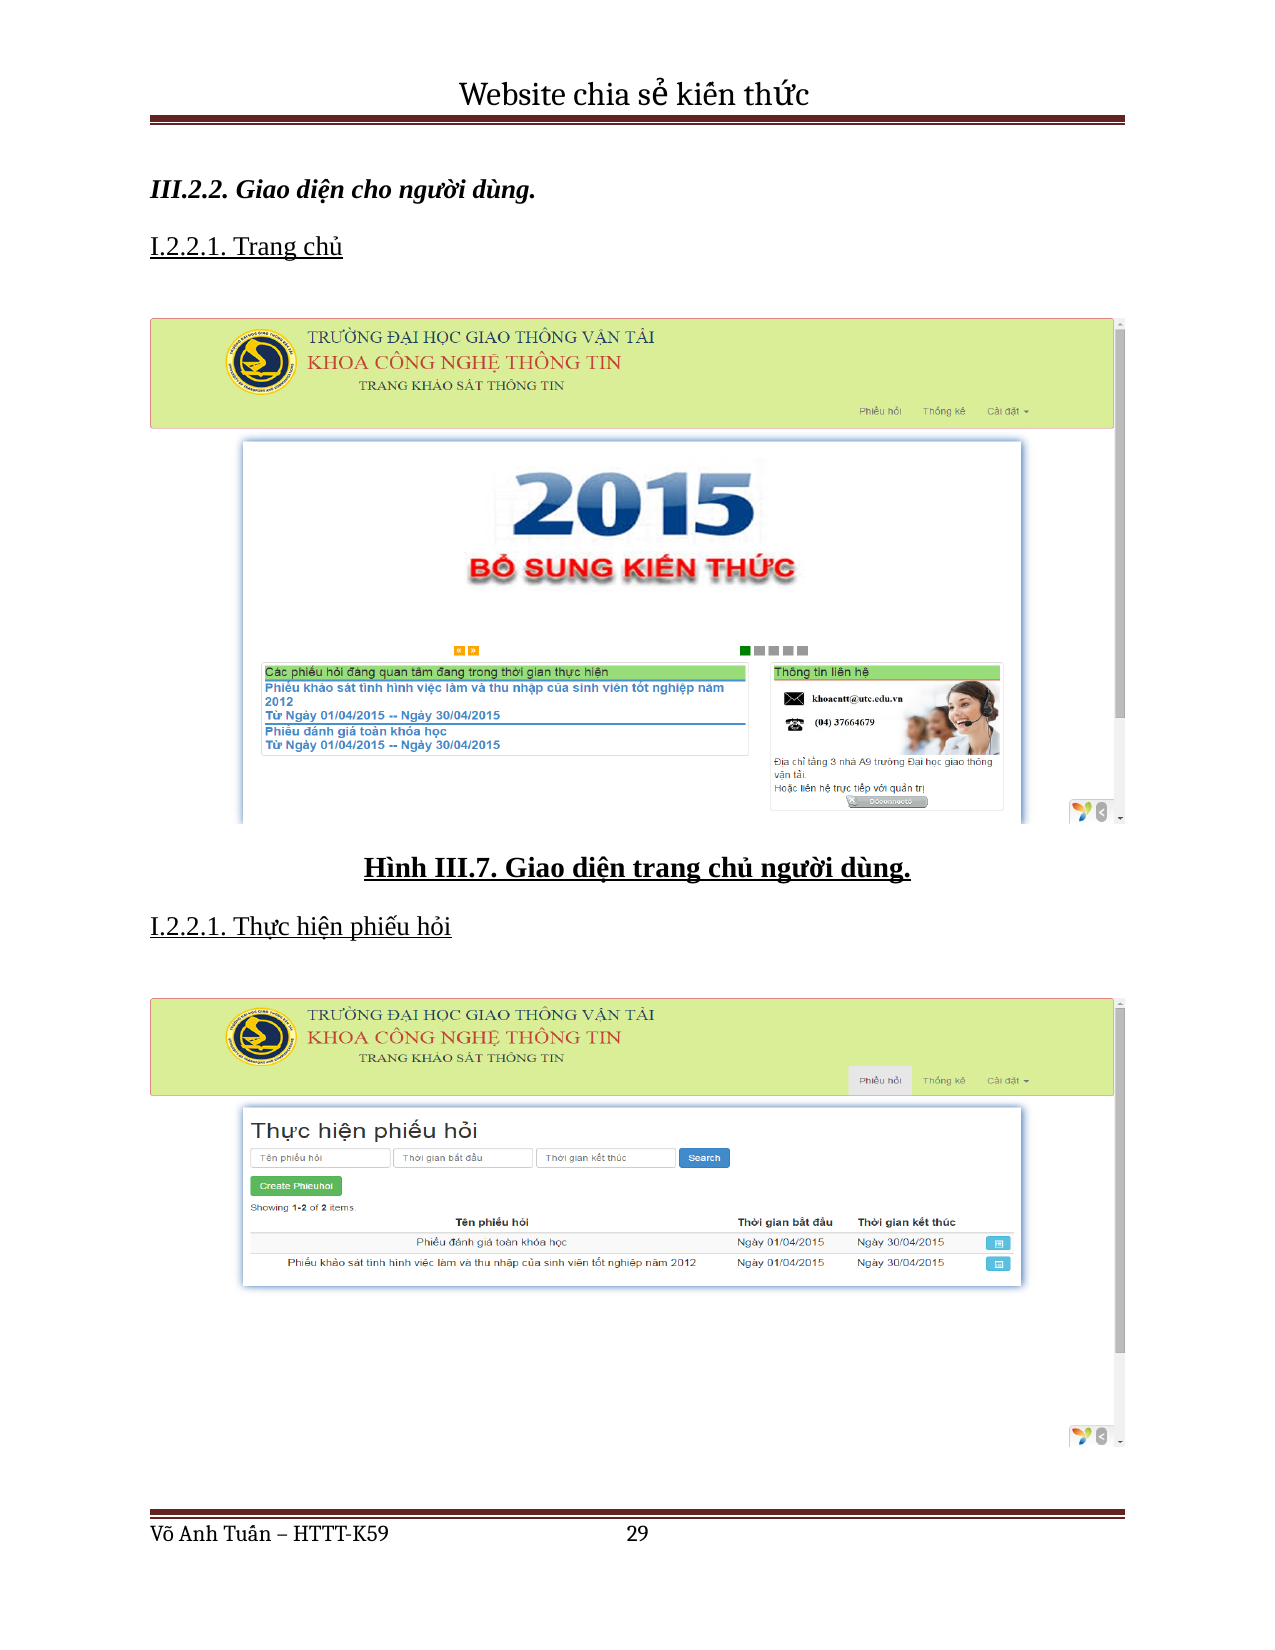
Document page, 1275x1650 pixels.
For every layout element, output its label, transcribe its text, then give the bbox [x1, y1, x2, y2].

picture [150, 318, 1125, 824]
picture [150, 998, 1125, 1447]
text Hình III.7. Giao diện trang chủ người dùng. [150, 850, 1125, 884]
subtitle I.2.2.1. Thực hiện phiếu hỏi [150, 909, 1125, 941]
subtitle I.2.2.1. Trang chủ [150, 230, 1125, 261]
subtitle III.2.2. Giao diện cho người dùng. [150, 174, 1125, 205]
